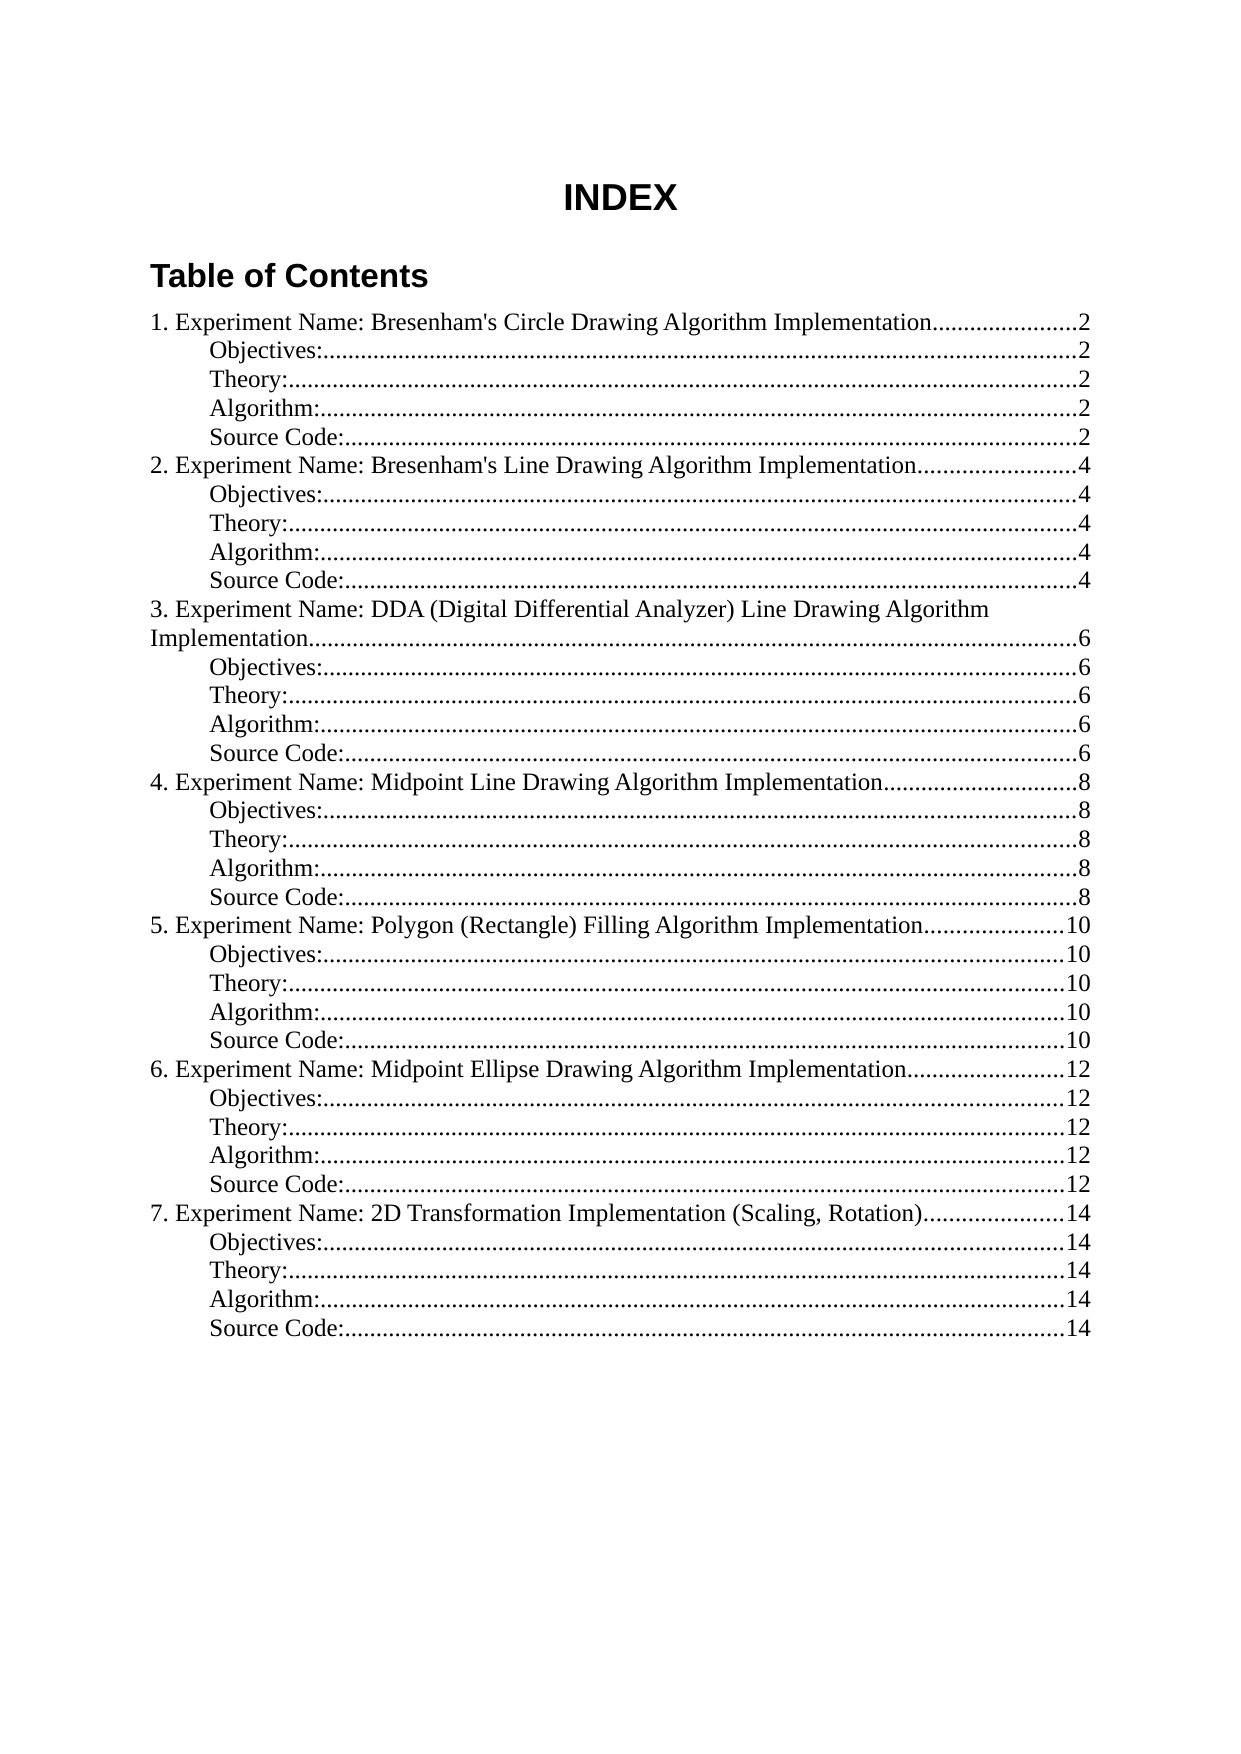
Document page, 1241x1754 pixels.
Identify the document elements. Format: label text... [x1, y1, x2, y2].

text Source Code: 2 [209, 422, 1091, 450]
text Source Code: 6 [209, 738, 1091, 767]
text Algorithm: 14 [209, 1284, 1091, 1313]
text Algorithm: 6 [209, 709, 1091, 738]
text 1. Experiment Name: Bresenham's Circle Drawing Algorithm Implementation 2 [150, 307, 1091, 335]
text Source Code: 12 [209, 1169, 1091, 1198]
text Theory: 8 [209, 824, 1091, 853]
text Theory: 6 [209, 680, 1091, 709]
text Objectives: 14 [209, 1227, 1091, 1255]
subtitle INDEX [150, 175, 1091, 218]
text Objectives: 6 [209, 652, 1091, 680]
text Theory: 10 [209, 968, 1091, 997]
text 2. Experiment Name: Bresenham's Line Drawing Algorithm Implementation 4 [150, 450, 1091, 479]
text Algorithm: 10 [209, 997, 1091, 1025]
text Objectives: 10 [209, 939, 1091, 968]
text 5. Experiment Name: Polygon (Rectangle) Filling Algorithm Implementation 10 [150, 910, 1091, 939]
text Theory: 12 [209, 1112, 1091, 1140]
text 7. Experiment Name: 2D Transformation Implementation (Scaling, Rotation) 14 [150, 1198, 1091, 1227]
text Objectives: 2 [209, 335, 1091, 364]
text Algorithm: 12 [209, 1140, 1091, 1169]
text 4. Experiment Name: Midpoint Line Drawing Algorithm Implementation 8 [150, 767, 1091, 795]
text Source Code: 8 [209, 882, 1091, 910]
text Source Code: 14 [209, 1313, 1091, 1342]
text Algorithm: 8 [209, 853, 1091, 882]
text Algorithm: 4 [209, 537, 1091, 565]
text Source Code: 4 [209, 565, 1091, 594]
text Source Code: 10 [209, 1025, 1091, 1054]
text 3. Experiment Name: DDA (Digital Differential Analyzer) Line Drawing Algorithm Implementation 6 [150, 594, 1091, 652]
subtitle Table of Contents [150, 256, 1091, 294]
text Theory: 2 [209, 364, 1091, 393]
text Algorithm: 2 [209, 393, 1091, 422]
text Theory: 4 [209, 508, 1091, 537]
text Objectives: 8 [209, 795, 1091, 824]
text 6. Experiment Name: Midpoint Ellipse Drawing Algorithm Implementation 12 [150, 1054, 1091, 1083]
text Objectives: 4 [209, 479, 1091, 508]
text Theory: 14 [209, 1255, 1091, 1284]
text Objectives: 12 [209, 1083, 1091, 1112]
